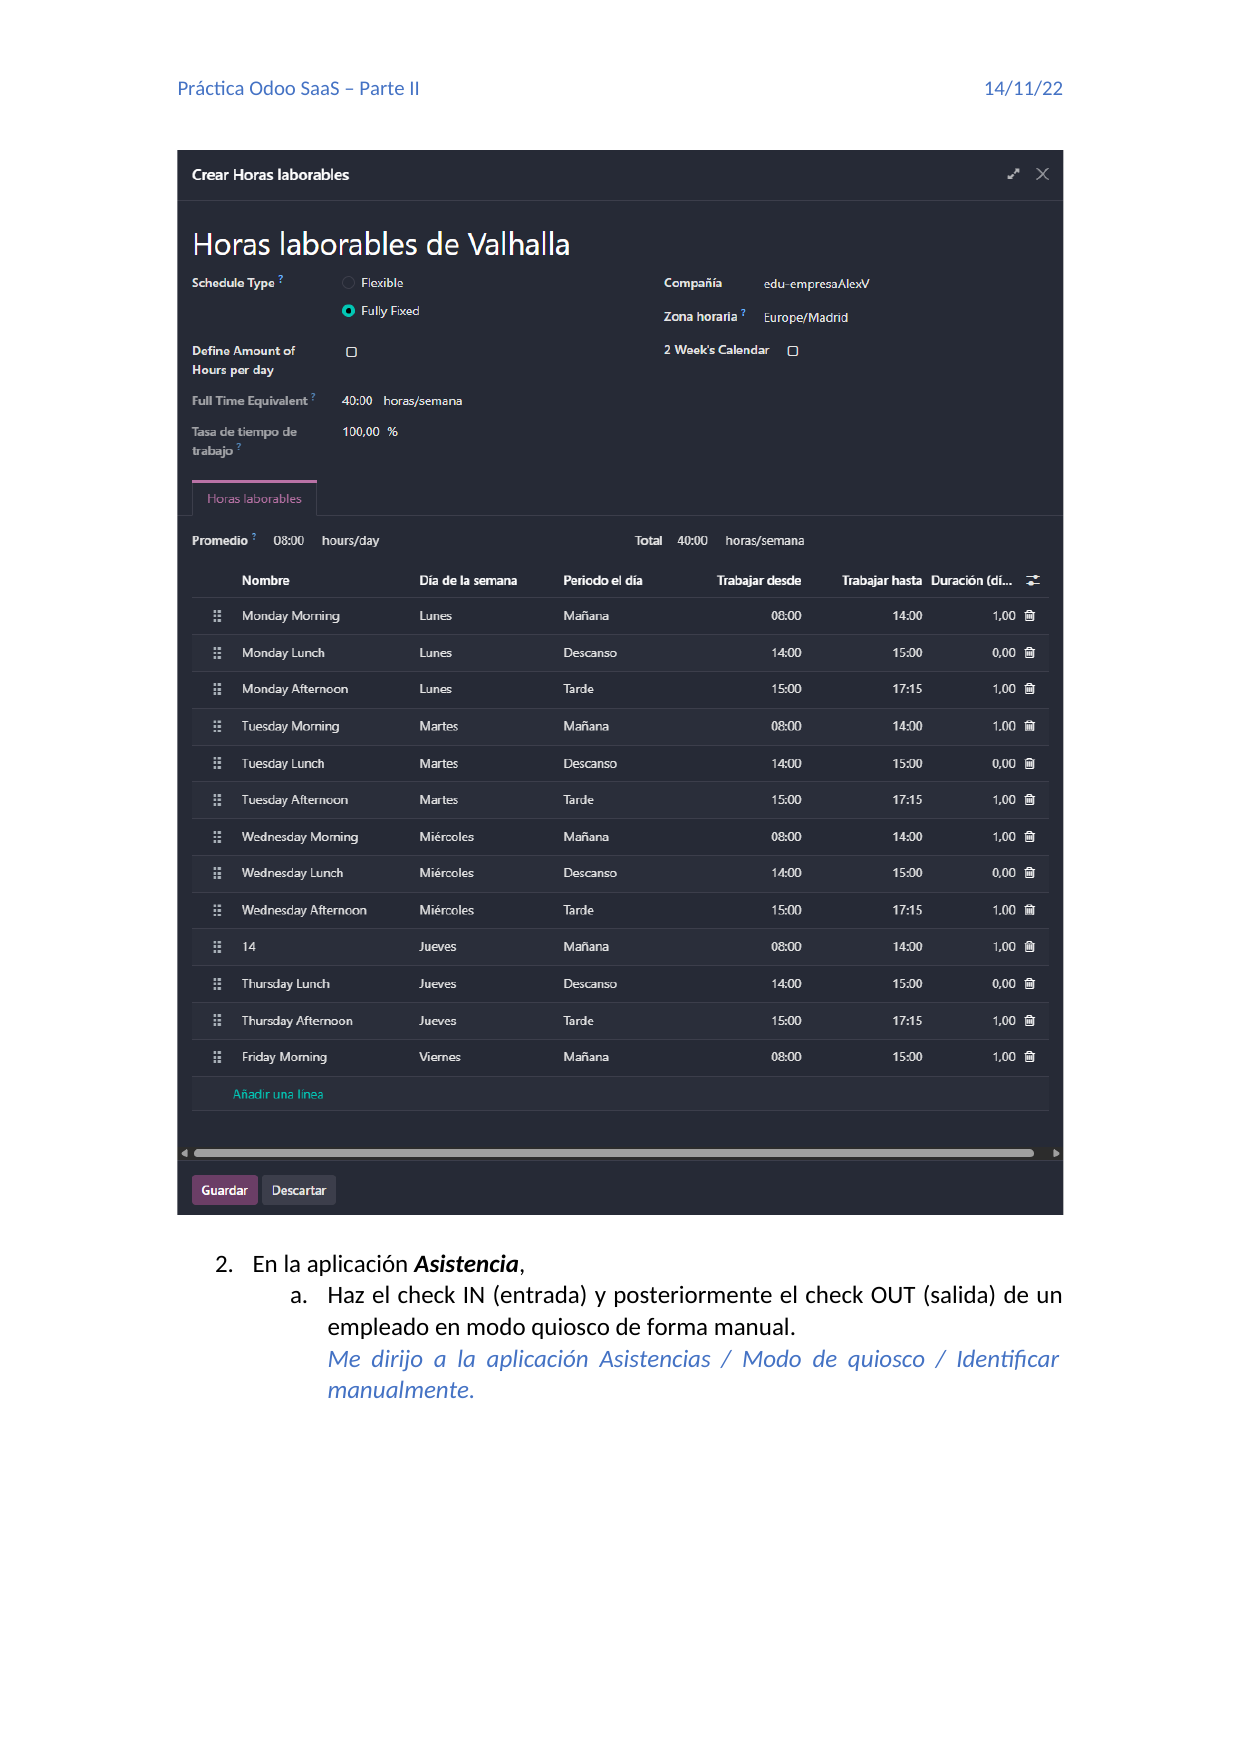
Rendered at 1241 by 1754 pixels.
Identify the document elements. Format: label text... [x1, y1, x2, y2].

list En la aplicación Asistencia, [215, 1248, 1063, 1278]
list Me dirijo a la aplicación Asistencias / Modo de quiosco / Identificar manualmente. [327, 1343, 1063, 1405]
picture [177, 150, 1064, 1215]
list Haz el check IN (entrada) y posteriormente el check OUT (salida) de un empleado en modo quiosco de forma manual. [290, 1279, 1063, 1342]
